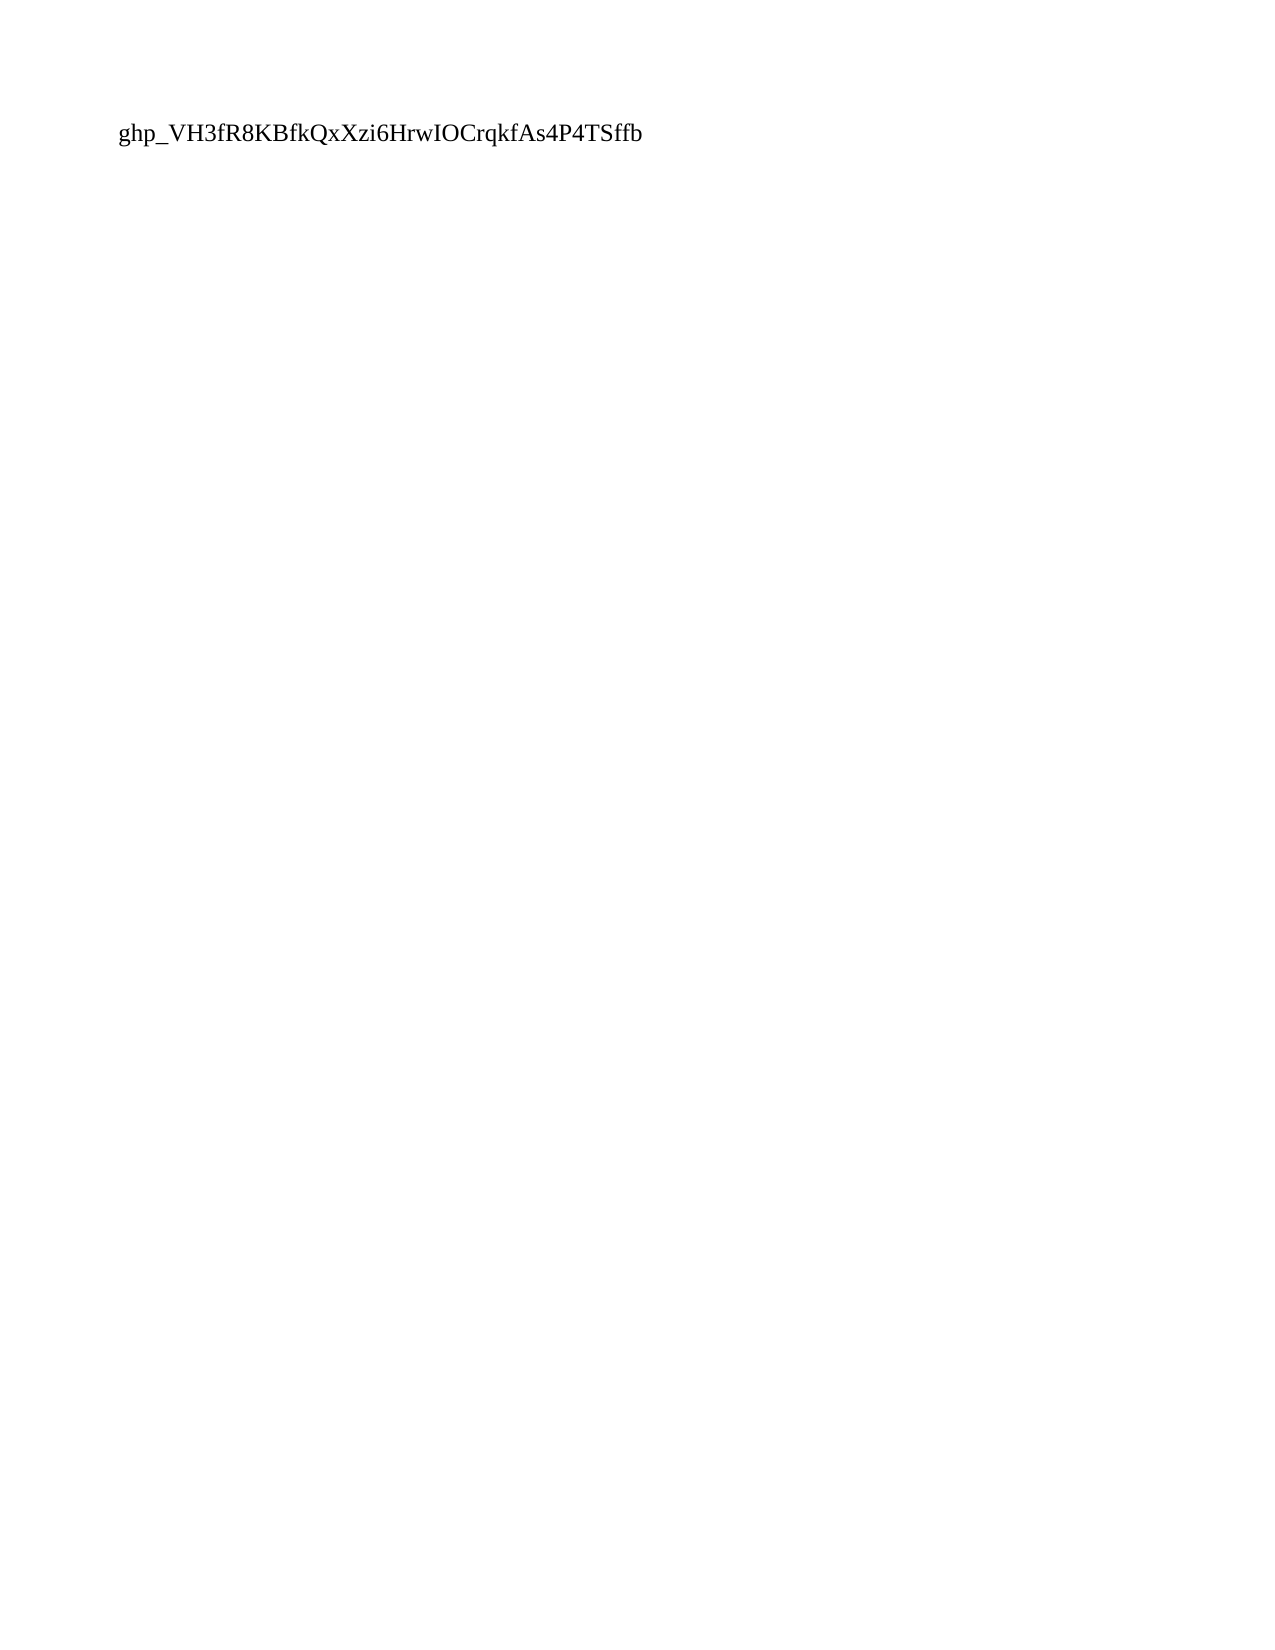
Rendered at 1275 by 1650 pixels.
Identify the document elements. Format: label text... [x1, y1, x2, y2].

text 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 [118, 118, 1157, 147]
